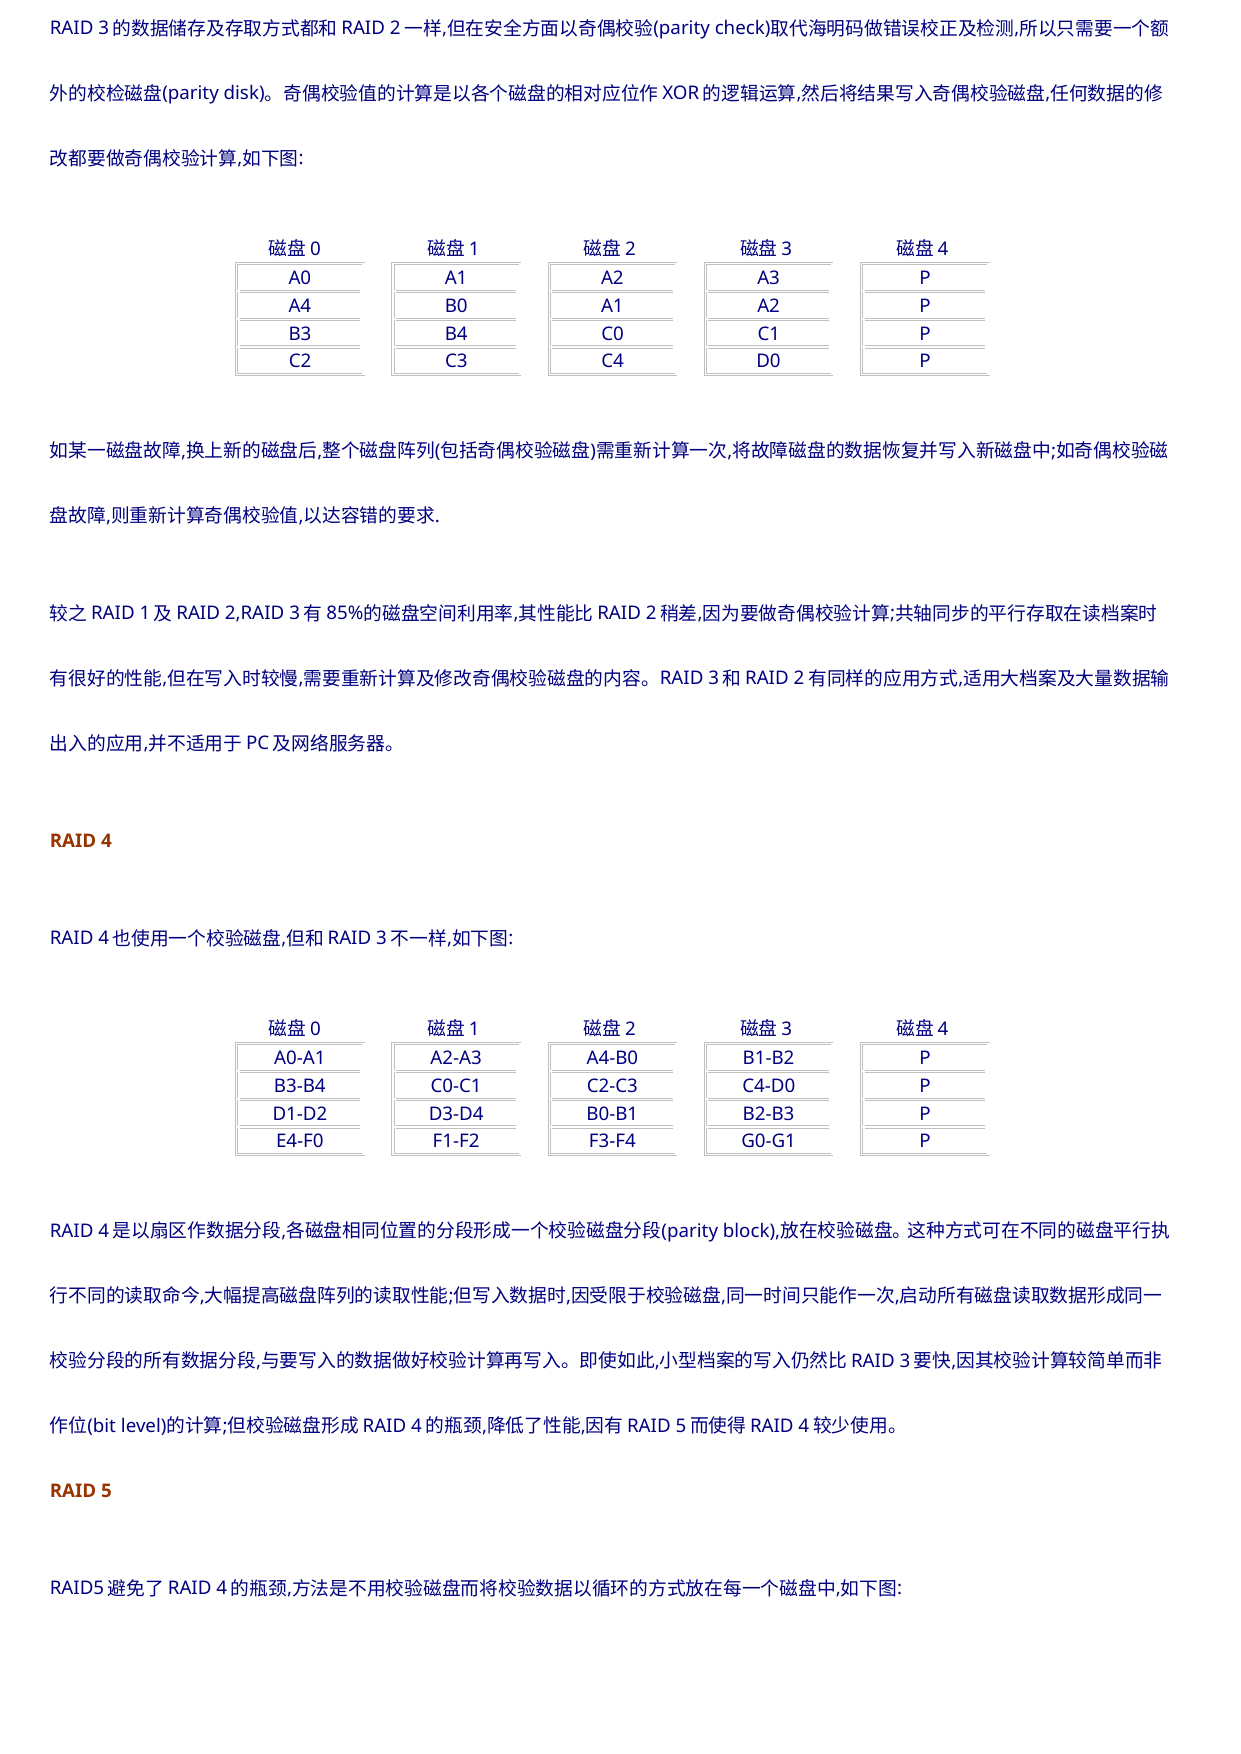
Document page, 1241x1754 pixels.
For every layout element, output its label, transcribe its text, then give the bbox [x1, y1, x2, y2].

table_cell P [861, 345, 985, 373]
table_cell B0 [395, 293, 516, 317]
table_cell C2 [236, 345, 360, 373]
table_cell [360, 260, 391, 377]
table_cell [672, 260, 703, 377]
table_cell C1 [705, 318, 828, 345]
table_cell [360, 1040, 391, 1157]
table_cell C0 [549, 318, 672, 345]
table_header 磁盘2 [547, 1013, 672, 1040]
text RAID 4是以扇区作数据分段,各磁盘相同位置的分段形成一个校验磁盘分段(parity block),放在校验磁盘。这种方式可在不同的磁盘平行执行不同的读取命今,大幅提高磁盘阵列的读取性能;但写入数据时,因受限于校验磁盘,同一时间只能作一次,启动所有磁盘读取数据形成同一校验分段的所有数据分段,与要写入的数据做好校验计算再写入。即使如此,小型档案的写入仍然比RAID 3要快,因其校验计算较简单而非作位(bit level)的计算;但校验磁盘形成RAID 4的瓶颈,降低了性能,因有RAID 5而使得RAID 4较少使用。 RAID 5 [49, 1208, 1170, 1501]
table_cell A1 [549, 290, 672, 317]
table_header A2 [551, 265, 672, 290]
table_cell D3-D4 [395, 1101, 516, 1125]
table_header [360, 233, 391, 260]
table_header A1 [395, 265, 516, 290]
table_header 磁盘1 [391, 233, 516, 260]
table_header [828, 233, 859, 260]
table_header [516, 1013, 547, 1040]
table_header [672, 233, 703, 260]
text RAID 3的数据储存及存取方式都和RAID 2一样,但在安全方面以奇偶校验(parity check)取代海明码做错误校正及检测,所以只需要一个额外的校检磁盘(parity disk)。奇偶校验值的计算是以各个磁盘的相对应位作XOR的逻辑运算,然后将结果写入奇偶校验磁盘,任何数据的修改都要做奇偶校验计算,如下图: [49, 6, 1170, 168]
table_cell D1-D2 [236, 1098, 360, 1125]
table_header 磁盘2 [547, 233, 672, 260]
table_header A4-B0 [551, 1045, 672, 1070]
table_cell E4-F0 [236, 1125, 360, 1153]
text RAID 4也使用一个校验磁盘,但和RAID 3不一样,如下图: [49, 916, 1170, 948]
table_header A3 [707, 265, 828, 290]
table_header A2-A3 [395, 1045, 516, 1070]
table_cell B4 [395, 321, 516, 345]
table_cell P [861, 290, 985, 317]
table_cell [516, 1040, 547, 1157]
table_cell D0 [705, 345, 828, 373]
table_header B1-B2 [707, 1045, 828, 1070]
table_cell C0-C1 [395, 1073, 516, 1097]
table_header 磁盘4 [860, 233, 984, 260]
text 较之RAID 1及RAID 2,RAID 3有85%的磁盘空间利用率,其性能比RAID 2稍差,因为要做奇偶校验计算;共轴同步的平行存取在读档案时有很好的性能,但在写入时较慢,需要重新计算及修改奇偶校验磁盘的内容。RAID 3和RAID 2有同样的应用方式,适用大档案及大量数据输出入的应用,并不适用于PC及网络服务器。 [49, 591, 1170, 753]
table_cell [828, 260, 859, 377]
table_cell C4 [549, 345, 672, 373]
table_header P [863, 1045, 985, 1070]
table_header [672, 1013, 703, 1040]
table_header 磁盘0 [235, 1013, 359, 1040]
table_header A0-A1 [238, 1045, 360, 1070]
table_cell P [861, 1070, 985, 1097]
table_cell F3-F4 [549, 1125, 672, 1153]
table_cell C2-C3 [549, 1070, 672, 1097]
table_cell P [861, 318, 985, 345]
table_cell A2 [705, 290, 828, 317]
table_cell [516, 260, 547, 377]
table_header [828, 1013, 859, 1040]
table_header 磁盘4 [860, 1013, 984, 1040]
table_cell C4-D0 [705, 1070, 828, 1097]
table_cell B3-B4 [236, 1070, 360, 1097]
table_cell A4 [236, 290, 360, 317]
table_header 磁盘3 [703, 233, 828, 260]
table_header 磁盘3 [703, 1013, 828, 1040]
table_header P [863, 265, 985, 290]
table_header 磁盘0 [235, 233, 359, 260]
text RAID5避免了RAID 4的瓶颈,方法是不用校验磁盘而将校验数据以循环的方式放在每一个磁盘中,如下图: [49, 1566, 1170, 1598]
table_cell [828, 1040, 859, 1157]
table_cell B0-B1 [549, 1098, 672, 1125]
text 如某一磁盘故障,换上新的磁盘后,整个磁盘阵列(包括奇偶校验磁盘)需重新计算一次,将故障磁盘的数据恢复并写入新磁盘中;如奇偶校验磁盘故障,则重新计算奇偶校验值,以达容错的要求. [49, 428, 1170, 526]
table_header [360, 1013, 391, 1040]
table_cell F1-F2 [395, 1129, 516, 1153]
table_cell G0-G1 [705, 1125, 828, 1153]
table_cell B2-B3 [705, 1098, 828, 1125]
table_cell B3 [236, 318, 360, 345]
table_header 磁盘1 [391, 1013, 516, 1040]
table_cell [672, 1040, 703, 1157]
table_header [516, 233, 547, 260]
table_header A0 [238, 265, 360, 290]
table_cell P [861, 1098, 985, 1125]
text RAID 4 [49, 818, 1170, 851]
table_cell P [861, 1125, 985, 1153]
table_cell C3 [395, 349, 516, 373]
